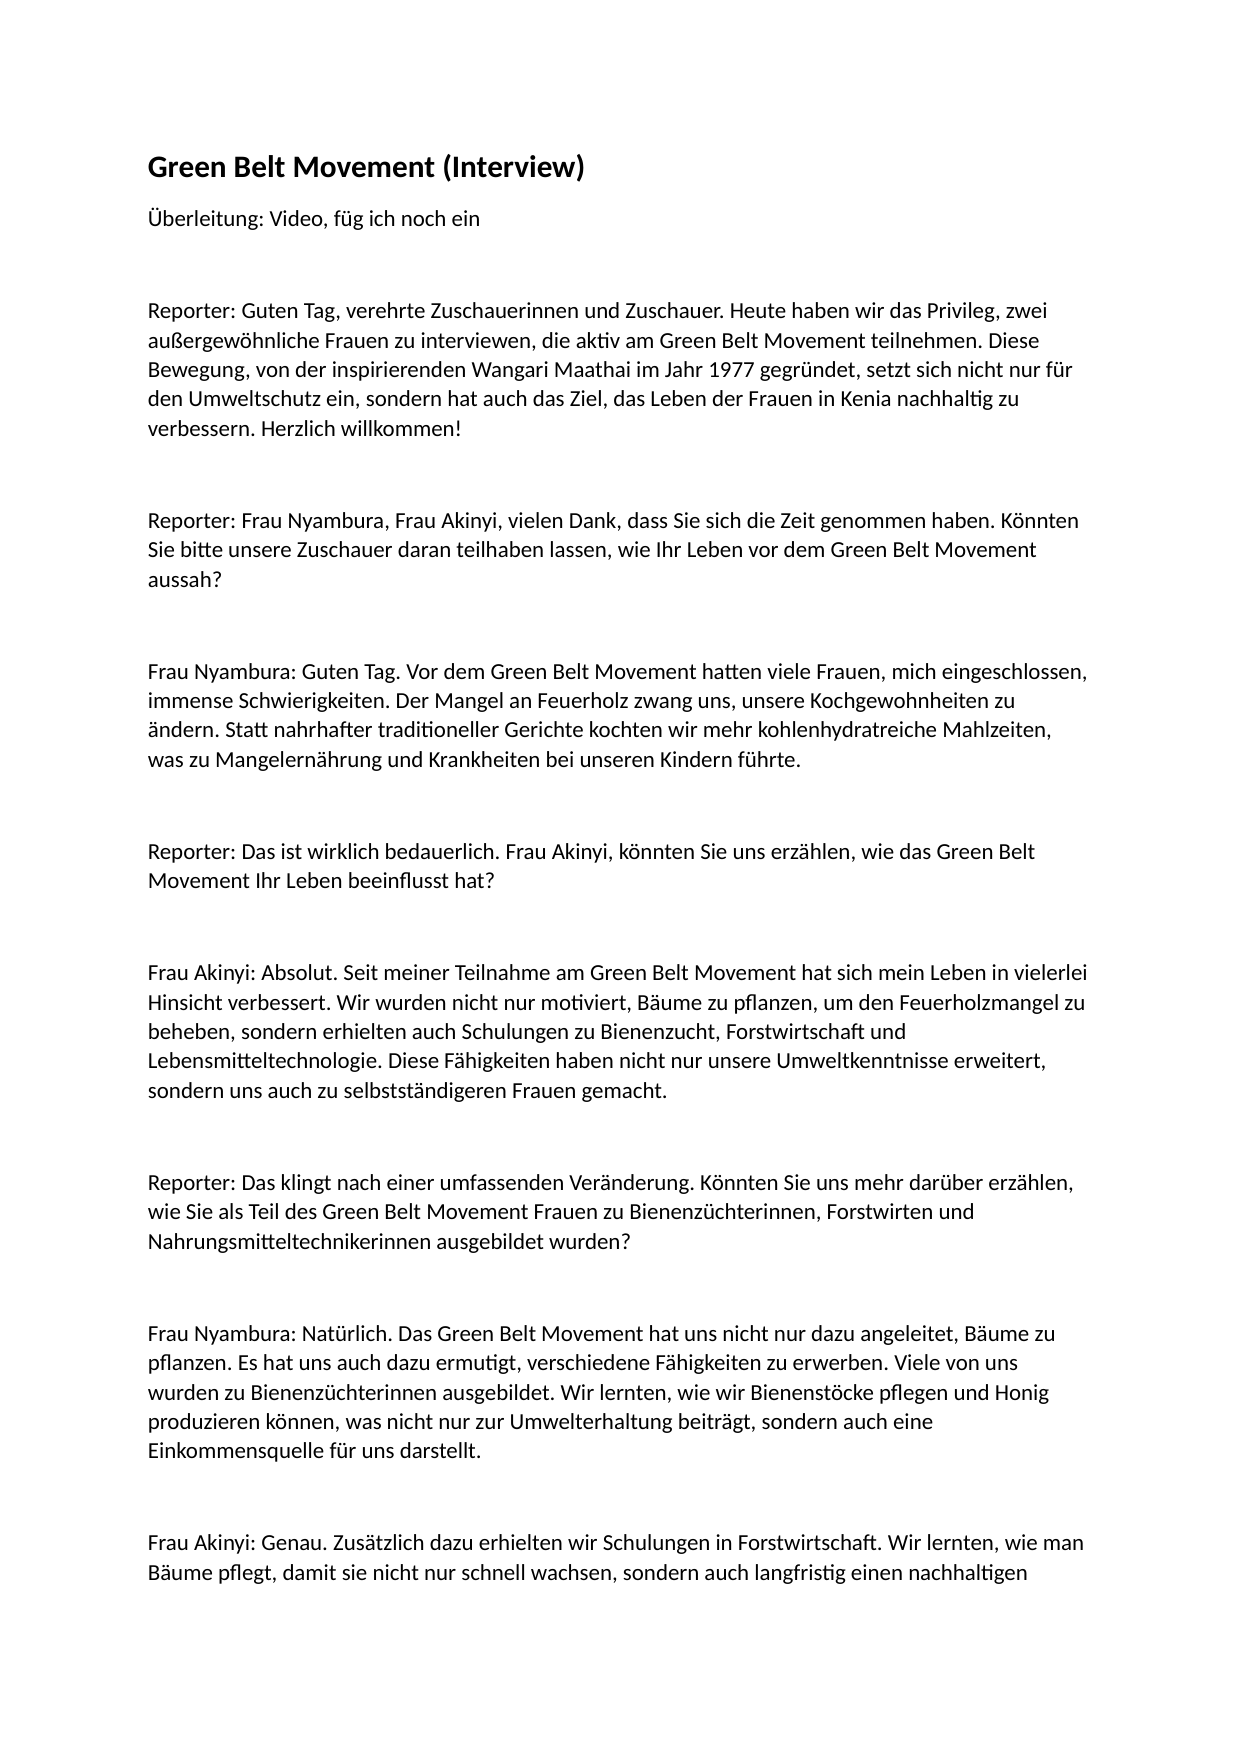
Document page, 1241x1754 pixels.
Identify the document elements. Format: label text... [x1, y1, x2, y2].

text Überleitung: Video, füg ich noch ein [148, 204, 1093, 232]
text Reporter: Guten Tag, verehrte Zuschauerinnen und Zuschauer. Heute haben wir das Privileg, zwei außergewöhnliche Frauen zu interviewen, die aktiv am Green Belt Movement teilnehmen. Diese Bewegung, von der inspirierenden Wangari Maathai im Jahr 1977 gegründet, setzt sich nicht nur für den Umweltschutz ein, sondern hat auch das Ziel, das Leben der Frauen in Kenia nachhaltig zu verbessern. Herzlich willkommen! [148, 296, 1093, 442]
text Reporter: Das klingt nach einer umfassenden Veränderung. Könnten Sie uns mehr darüber erzählen, wie Sie als Teil des Green Belt Movement Frauen zu Bienenzüchterinnen, Forstwirten und Nahrungsmitteltechnikerinnen ausgebildet wurden? [148, 1168, 1093, 1255]
text Reporter: Das ist wirklich bedauerlich. Frau Akinyi, könnten Sie uns erzählen, wie das Green Belt Movement Ihr Leben beeinflusst hat? [148, 837, 1093, 894]
text Green Belt Movement (Interview) [148, 148, 1093, 186]
text Frau Nyambura: Guten Tag. Vor dem Green Belt Movement hatten viele Frauen, mich eingeschlossen, immense Schwierigkeiten. Der Mangel an Feuerholz zwang uns, unsere Kochgewohnheiten zu ändern. Statt nahrhafter traditioneller Gerichte kochten wir mehr kohlenhydratreiche Mahlzeiten, was zu Mangelernährung und Krankheiten bei unseren Kindern führte. [148, 657, 1093, 773]
text Reporter: Frau Nyambura, Frau Akinyi, vielen Dank, dass Sie sich die Zeit genommen haben. Könnten Sie bitte unsere Zuschauer daran teilhaben lassen, wie Ihr Leben vor dem Green Belt Movement aussah? [148, 506, 1093, 593]
text Frau Nyambura: Natürlich. Das Green Belt Movement hat uns nicht nur dazu angeleitet, Bäume zu pflanzen. Es hat uns auch dazu ermutigt, verschiedene Fähigkeiten zu erwerben. Viele von uns wurden zu Bienenzüchterinnen ausgebildet. Wir lernten, wie wir Bienenstöcke pflegen und Honig produzieren können, was nicht nur zur Umwelterhaltung beiträgt, sondern auch eine Einkommensquelle für uns darstellt. [148, 1319, 1093, 1464]
text Frau Akinyi: Genau. Zusätzlich dazu erhielten wir Schulungen in Forstwirtschaft. Wir lernten, wie man Bäume pflegt, damit sie nicht nur schnell wachsen, sondern auch langfristig einen nachhaltigen [148, 1528, 1093, 1586]
text Frau Akinyi: Absolut. Seit meiner Teilnahme am Green Belt Movement hat sich mein Leben in vielerlei Hinsicht verbessert. Wir wurden nicht nur motiviert, Bäume zu pflanzen, um den Feuerholzmangel zu beheben, sondern erhielten auch Schulungen zu Bienenzucht, Forstwirtschaft und Lebensmitteltechnologie. Diese Fähigkeiten haben nicht nur unsere Umweltkenntnisse erweitert, sondern uns auch zu selbstständigeren Frauen gemacht. [148, 958, 1093, 1104]
